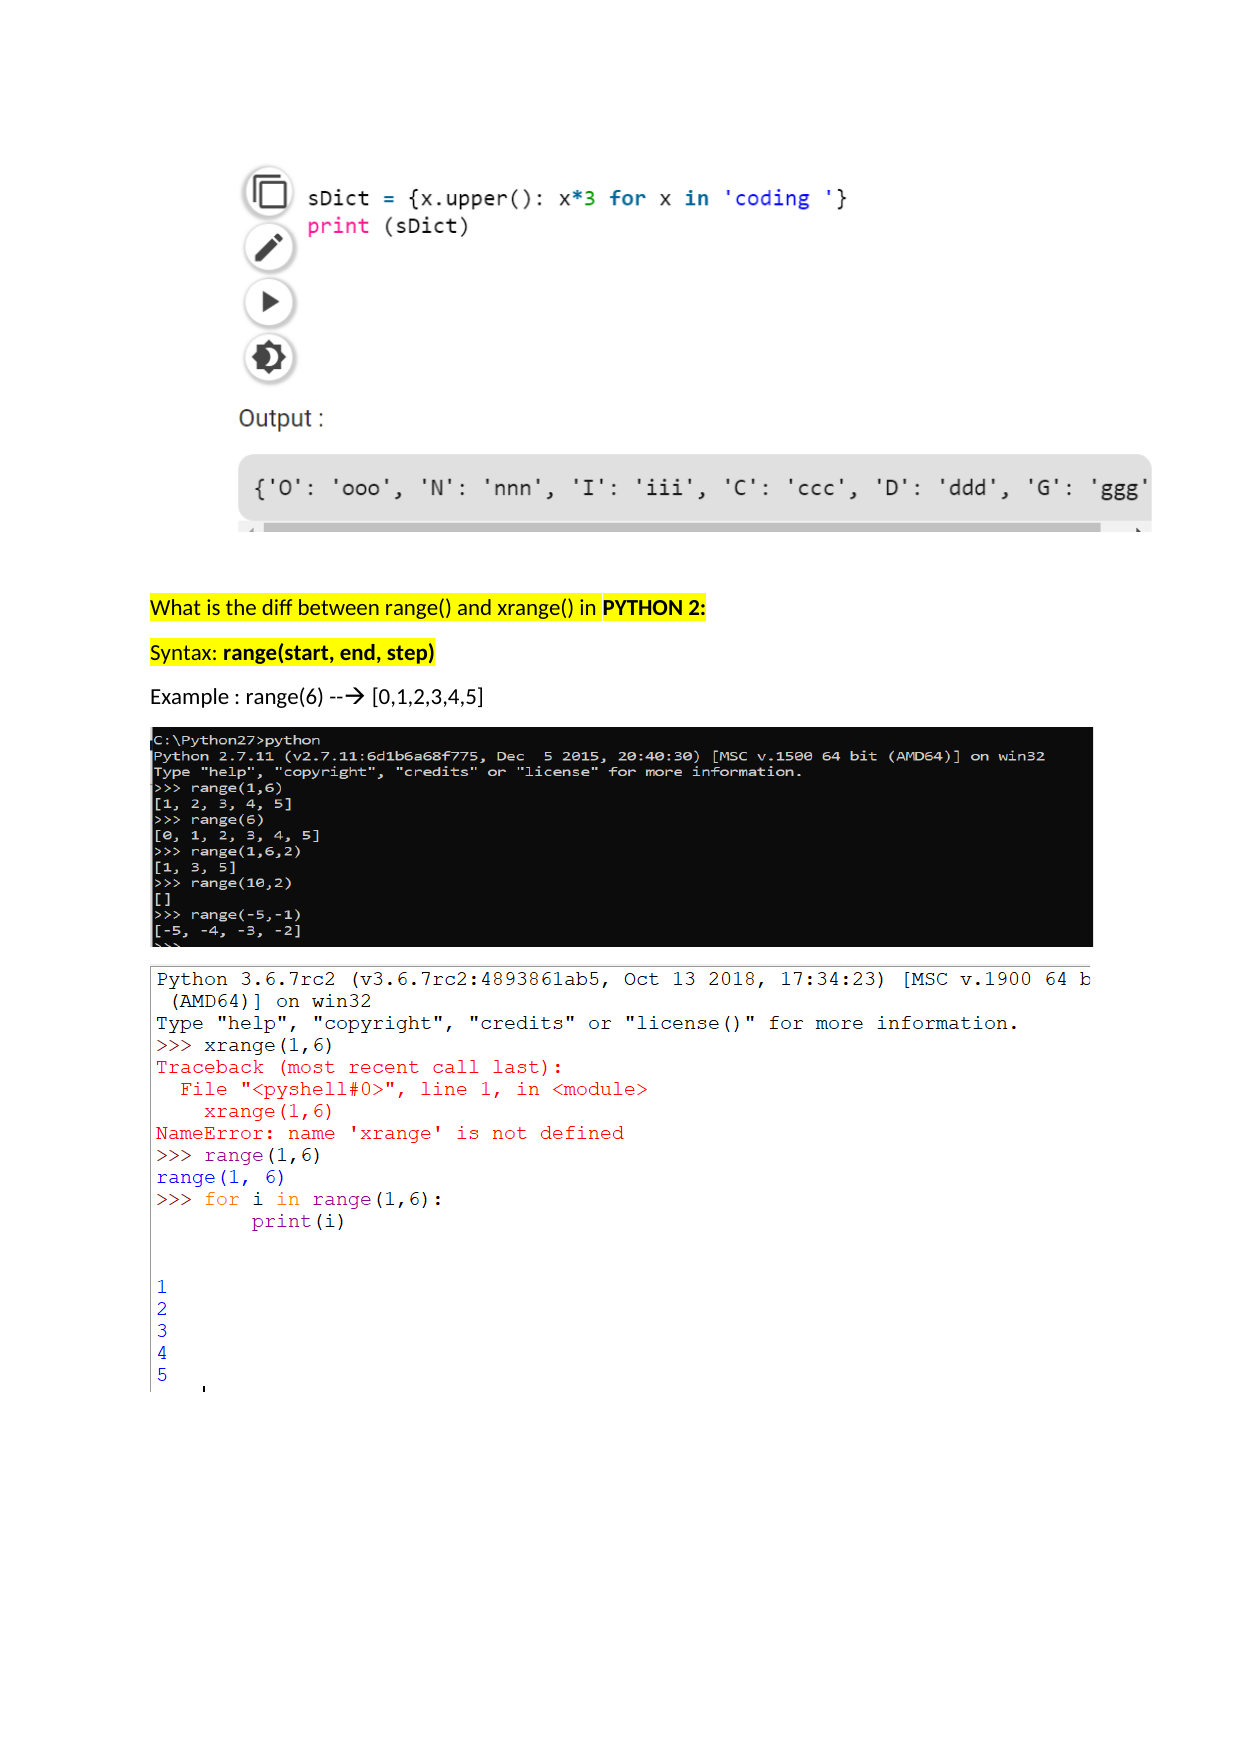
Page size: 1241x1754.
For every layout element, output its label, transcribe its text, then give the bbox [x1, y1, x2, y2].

text Syntax: range(start, end, step) [150, 638, 1090, 666]
text Example : range(6) -- [0,1,2,3,4,5] [150, 682, 1090, 711]
text What is the diff between range() and xrange() in PYTHON 2: [150, 593, 1090, 621]
